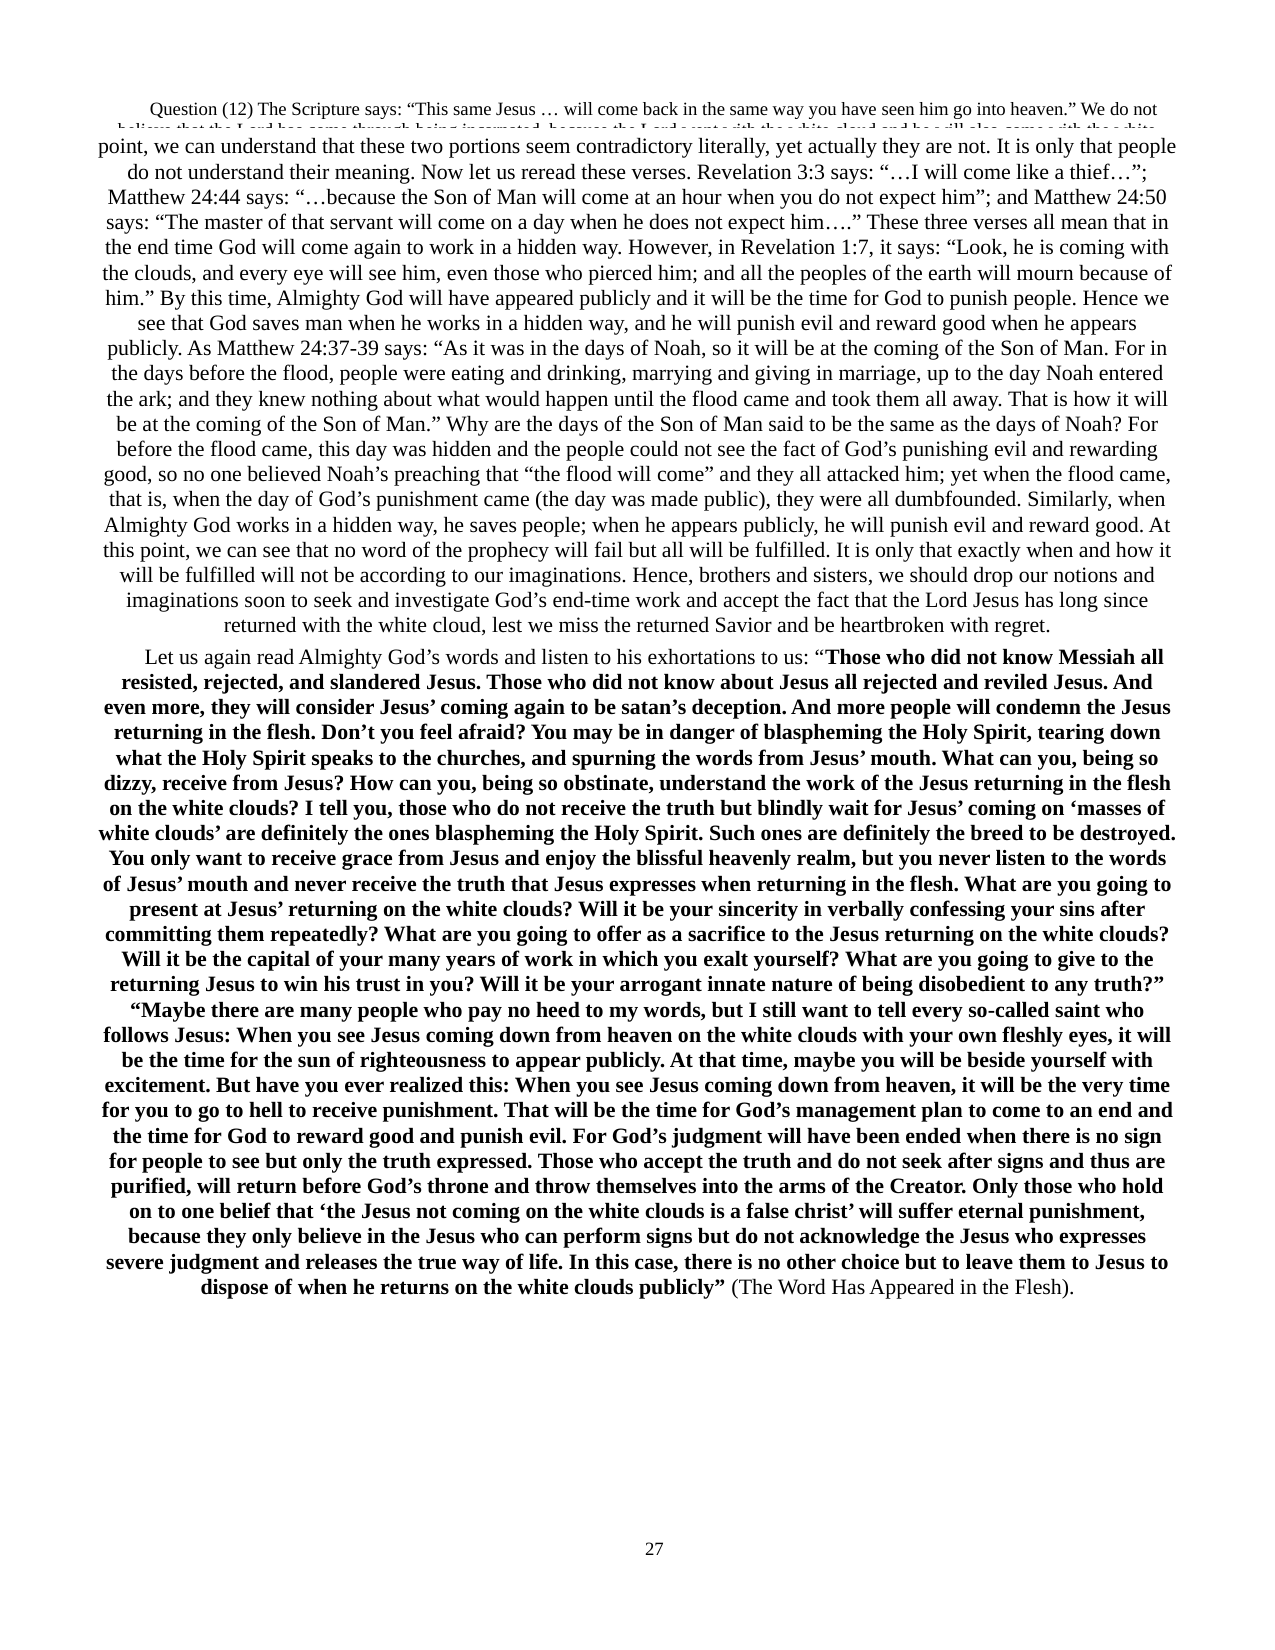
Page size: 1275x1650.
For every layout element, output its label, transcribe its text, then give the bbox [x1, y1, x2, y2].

text point, we can understand that these two portions seem contradictory literally, yet actually they are not. It is only that people do not understand their meaning. Now let us reread these verses. Revelation 3:3 says: “…I will come like a thief…”; Matthew 24:44 says: “…because the Son of Man will come at an hour when you do not expect him”; and Matthew 24:50 says: “The master of that servant will come on a day when he does not expect him….” These three verses all mean that in the end time God will come again to work in a hidden way. However, in Revelation 1:7, it says: “Look, he is coming with the clouds, and every eye will see him, even those who pierced him; and all the peoples of the earth will mourn because of him.” By this time, Almighty God will have appeared publicly and it will be the time for God to punish people. Hence we see that God saves man when he works in a hidden way, and he will punish evil and reward good when he appears publicly. As Matthew 24:37-39 says: “As it was in the days of Noah, so it will be at the coming of the Son of Man. For in the days before the flood, people were eating and drinking, marrying and giving in marriage, up to the day Noah entered the ark; and they knew nothing about what would happen until the flood came and took them all away. That is how it will be at the coming of the Son of Man.” Why are the days of the Son of Man said to be the same as the days of Noah? For before the flood came, this day was hidden and the people could not see the fact of God’s punishing evil and rewarding good, so no one believed Noah’s preaching that “the flood will come” and they all attacked him; yet when the flood came, that is, when the day of God’s punishment came (the day was made public), they were all dumbfounded. Similarly, when Almighty God works in a hidden way, he saves people; when he appears publicly, he will punish evil and reward good. At this point, we can see that no word of the prophecy will fail but all will be fulfilled. It is only that exactly when and how it will be fulfilled will not be according to our imaginations. Hence, brothers and sisters, we should drop our notions and imaginations soon to seek and investigate God’s end-time work and accept the fact that the Lord Jesus has long since returned with the white cloud, lest we miss the returned Savior and be heartbroken with regret. [97, 133, 1177, 638]
text Let us again read Almighty God’s words and listen to his exhortations to us: “Those who did not know Messiah all resisted, rejected, and slandered Jesus. Those who did not know about Jesus all rejected and reviled Jesus. And even more, they will consider Jesus’ coming again to be satan’s deception. And more people will condemn the Jesus returning in the flesh. Don’t you feel afraid? You may be in danger of blaspheming the Holy Spirit, tearing down what the Holy Spirit speaks to the churches, and spurning the words from Jesus’ mouth. What can you, being so dizzy, receive from Jesus? How can you, being so obstinate, understand the work of the Jesus returning in the flesh on the white clouds? I tell you, those who do not receive the truth but blindly wait for Jesus’ coming on ‘masses of white clouds’ are definitely the ones blaspheming the Holy Spirit. Such ones are definitely the breed to be destroyed. You only want to receive grace from Jesus and enjoy the blissful heavenly realm, but you never listen to the words of Jesus’ mouth and never receive the truth that Jesus expresses when returning in the flesh. What are you going to present at Jesus’ returning on the white clouds? Will it be your sincerity in verbally confessing your sins after committing them repeatedly? What are you going to offer as a sacrifice to the Jesus returning on the white clouds? Will it be the capital of your many years of work in which you exalt yourself? What are you going to give to the returning Jesus to win his trust in you? Will it be your arrogant innate nature of being disobedient to any truth?” “Maybe there are many people who pay no heed to my words, but I still want to tell every so-called saint who follows Jesus: When you see Jesus coming down from heaven on the white clouds with your own fleshly eyes, it will be the time for the sun of righteousness to appear publicly. At that time, maybe you will be beside yourself with excitement. But have you ever realized this: When you see Jesus coming down from heaven, it will be the very time for you to go to hell to receive punishment. That will be the time for God’s management plan to come to an end and the time for God to reward good and punish evil. For God’s judgment will have been ended when there is no sign for people to see but only the truth expressed. Those who accept the truth and do not seek after signs and thus are purified, will return before God’s throne and throw themselves into the arms of the Creator. Only those who hold on to one belief that ‘the Jesus not coming on the white clouds is a false christ’ will suffer eternal punishment, because they only believe in the Jesus who can perform signs but do not acknowledge the Jesus who expresses severe judgment and releases the true way of life. In this case, there is no other choice but to leave them to Jesus to dispose of when he returns on the white clouds publicly” (The Word Has Appeared in the Flesh). [97, 644, 1177, 1299]
